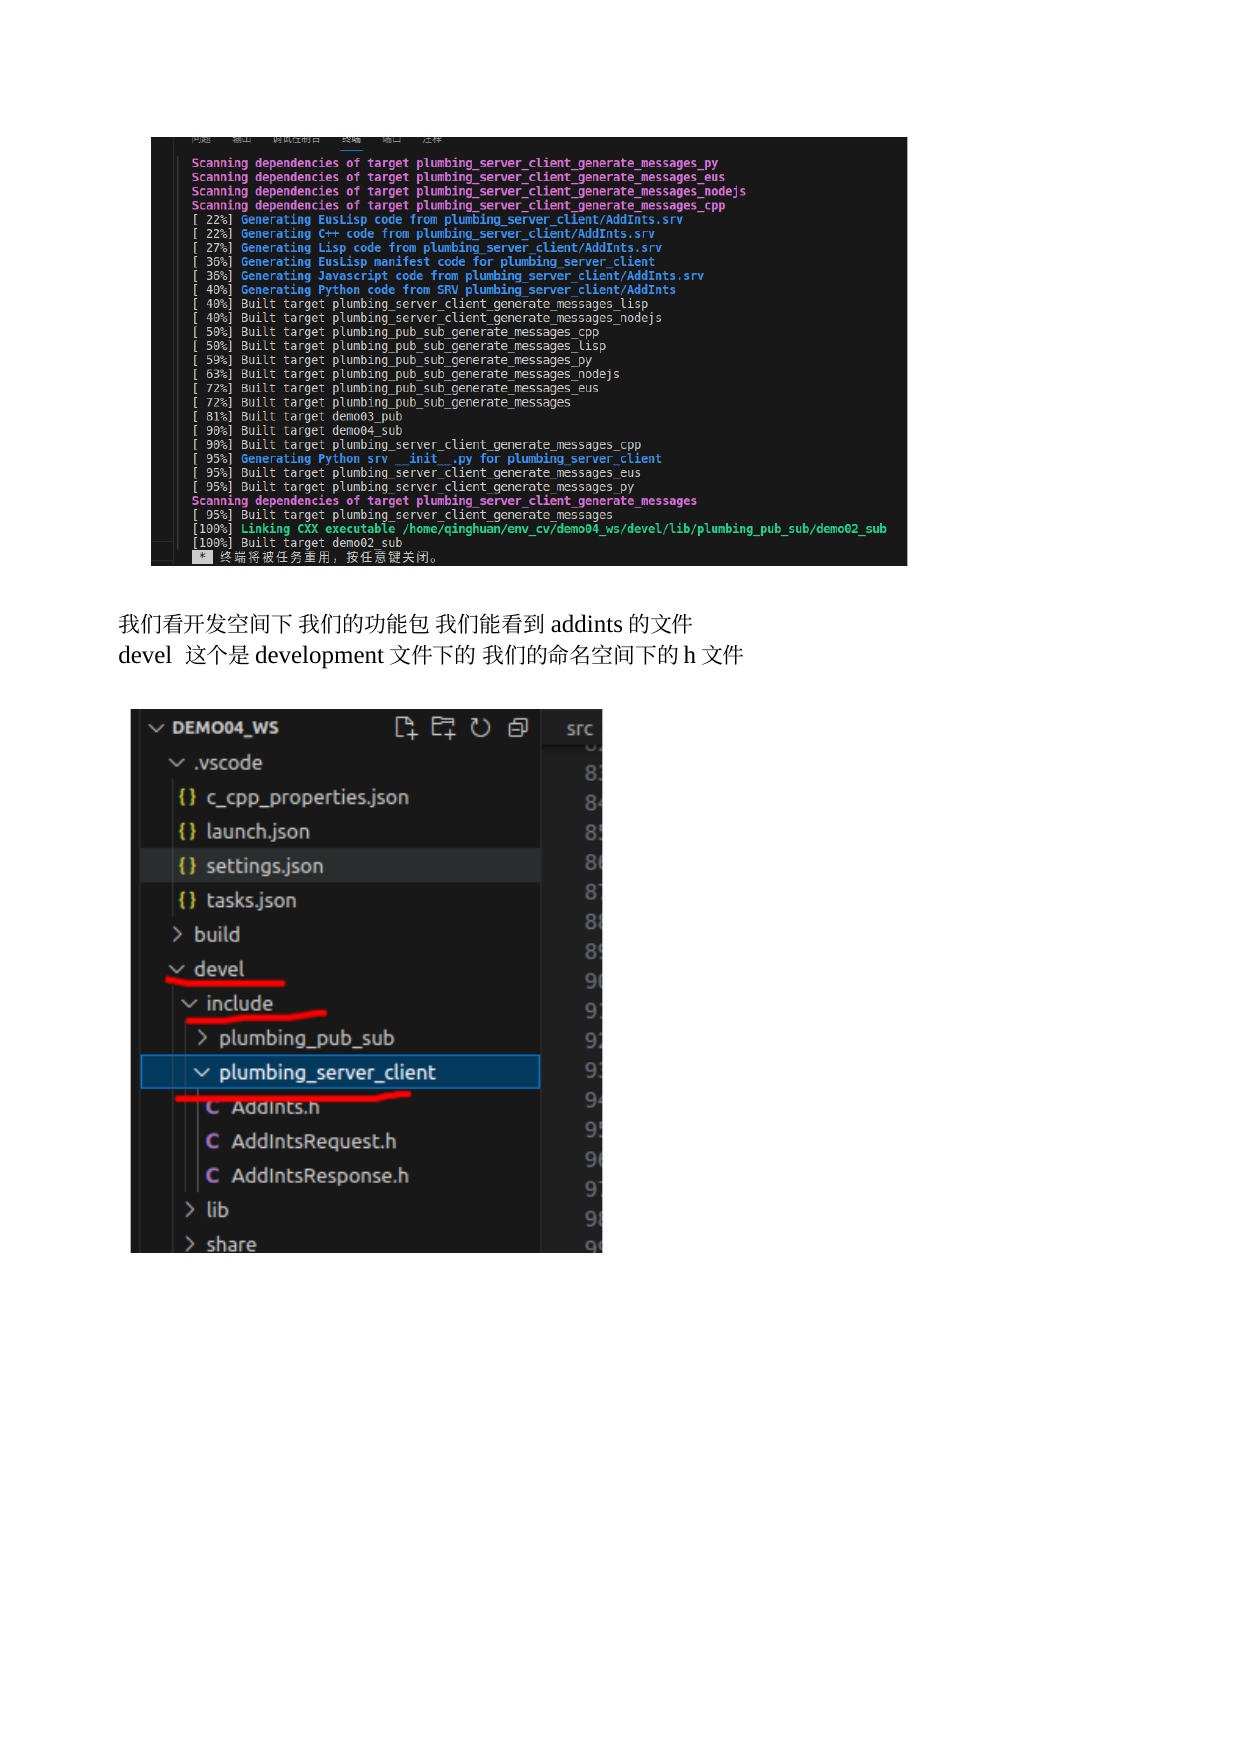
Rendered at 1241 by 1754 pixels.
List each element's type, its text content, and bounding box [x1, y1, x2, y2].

picture [151, 137, 908, 566]
text 我们看开发空间下 我们的功能包 我们能看到 addints的文件 [118, 607, 1122, 638]
text devel 这个是development文件下的 我们的命名空间下的h文件 [118, 638, 1122, 670]
picture [130, 709, 603, 1253]
